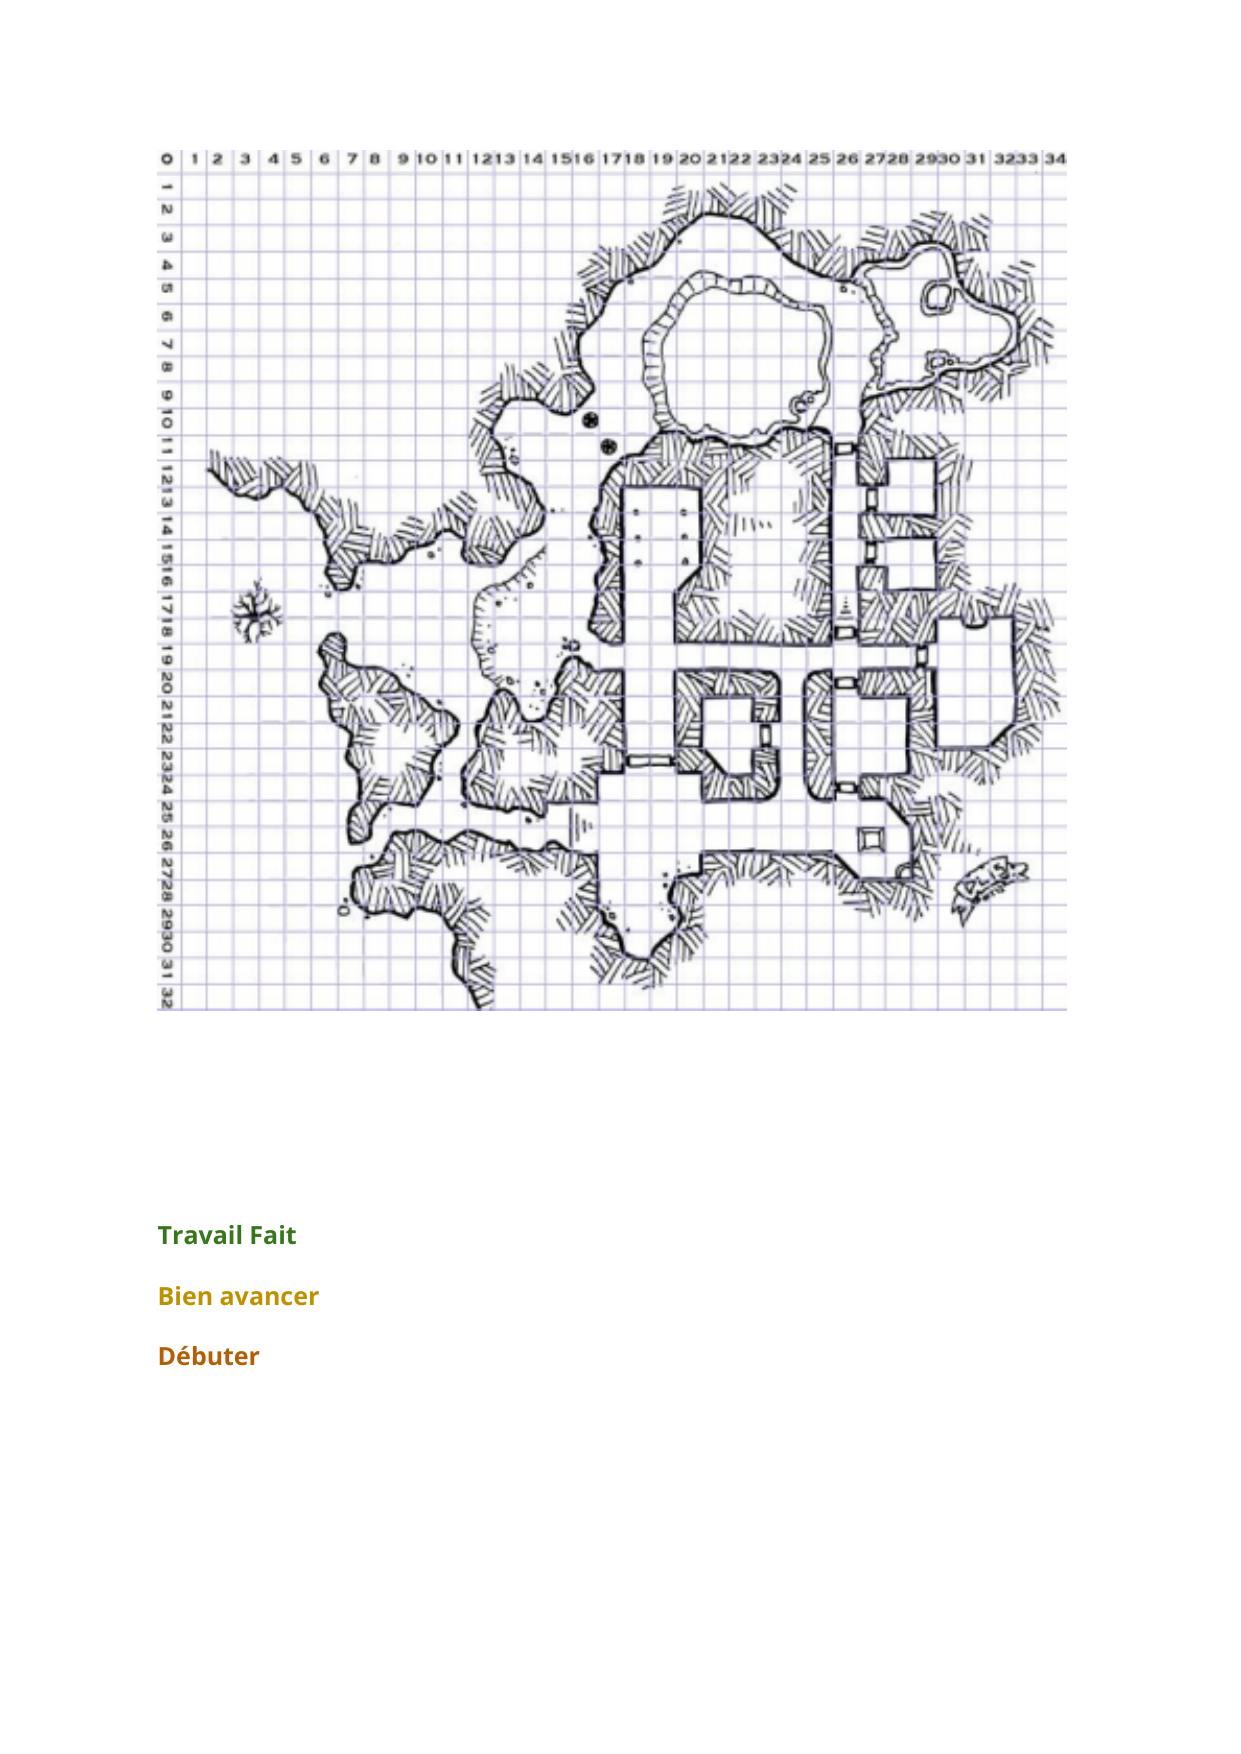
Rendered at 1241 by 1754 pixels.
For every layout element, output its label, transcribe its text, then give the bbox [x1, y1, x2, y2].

picture [156, 150, 1067, 1011]
text Débuter [151, 1339, 1094, 1373]
text Travail Fait [151, 1218, 1094, 1252]
text Bien avancer [151, 1278, 1094, 1312]
